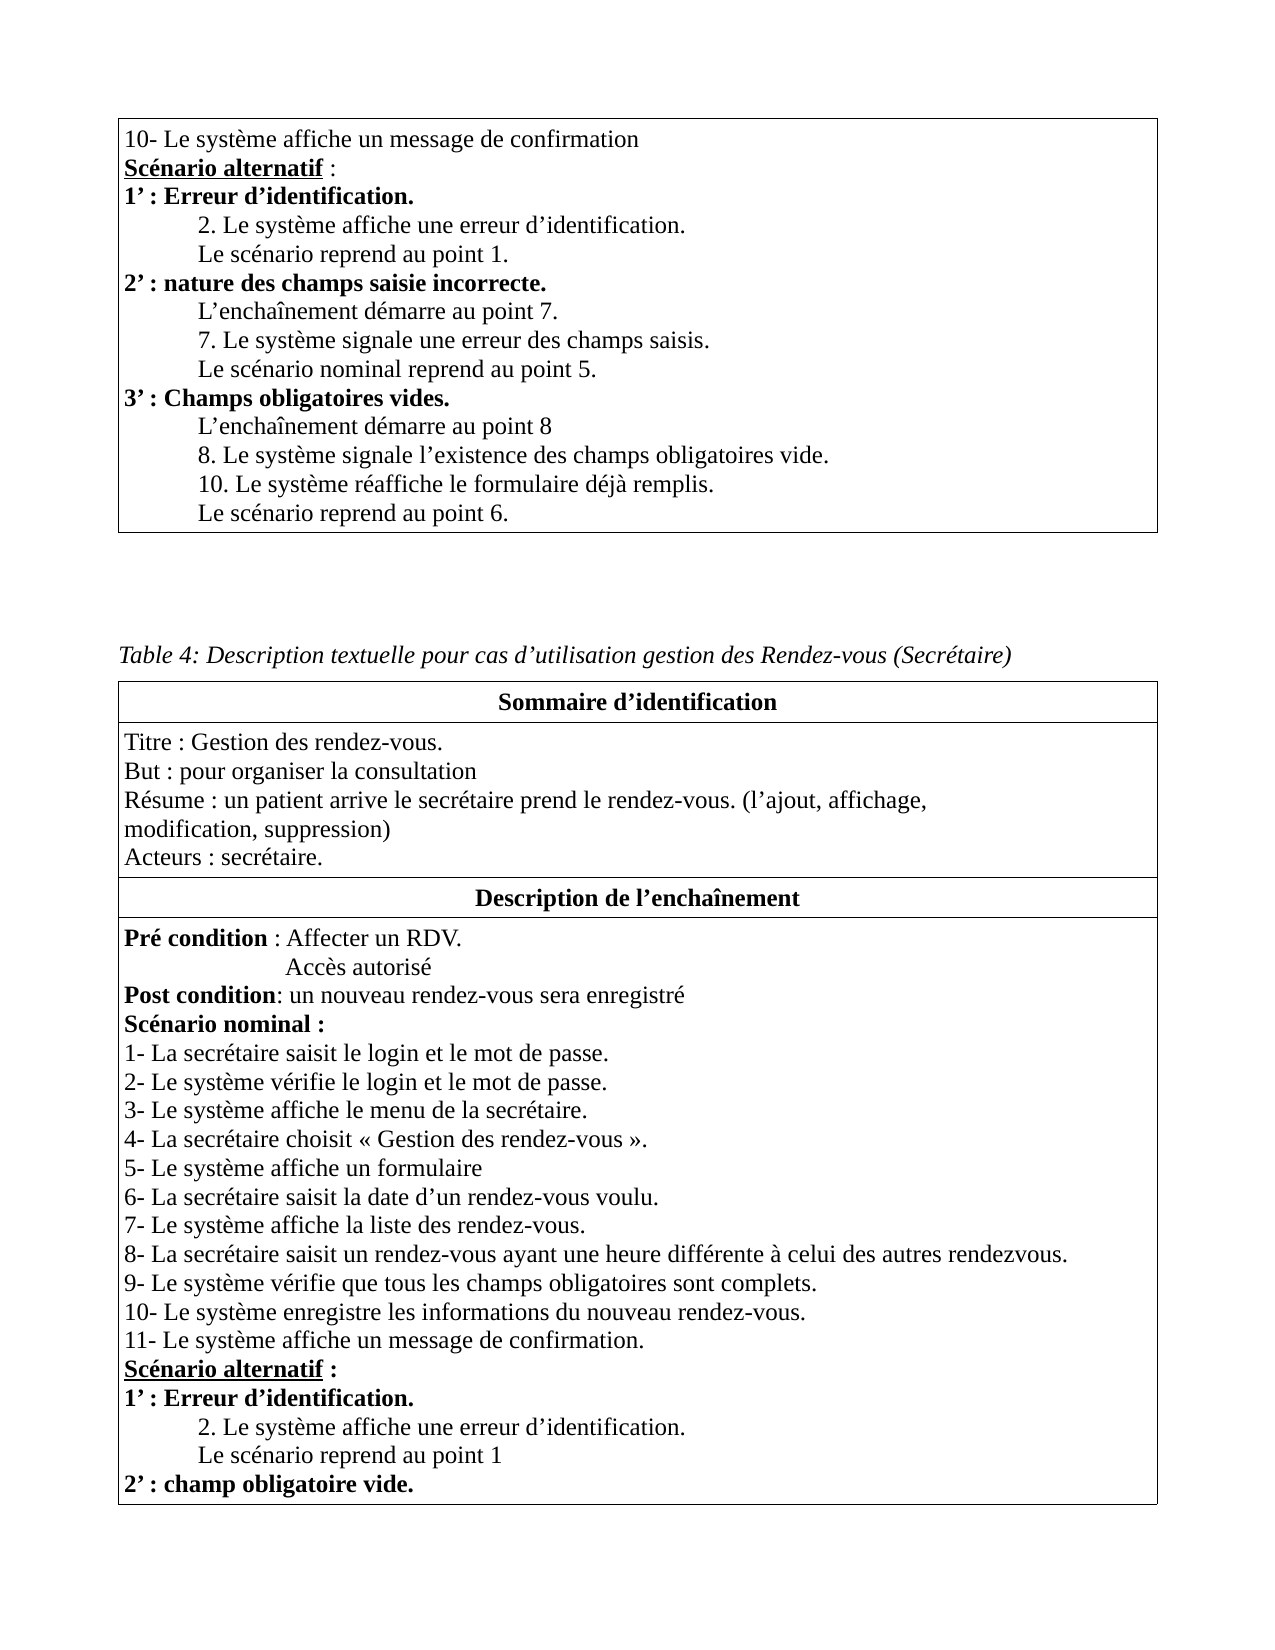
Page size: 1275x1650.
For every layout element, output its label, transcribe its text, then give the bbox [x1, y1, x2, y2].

table_cell Pré condition : Affecter un RDV. Accès autorisé Post condition: un nouveau rendez-vous sera enregistré Scénario nominal : 1- La secrétaire saisit le login et le mot de passe. 2- Le système vérifie le login et le mot de passe. 3- Le système affiche le menu de la secrétaire. 4- La secrétaire choisit « Gestion des rendez-vous ». 5- Le système affiche un formulaire 6- La secrétaire saisit la date d’un rendez-vous voulu. 7- Le système affiche la liste des rendez-vous. 8- La secrétaire saisit un rendez-vous ayant une heure différente à celui des autres rendezvous. 9- Le système vérifie que tous les champs obligatoires sont complets. 10- Le système enregistre les informations du nouveau rendez-vous. 11- Le système affiche un message de confirmation. Scénario alternatif : 1’ : Erreur d’identification. 2. Le système affiche une erreur d’identification. Le scénario reprend au point 1 2’ : champ obligatoire vide. [119, 918, 1157, 1504]
table_cell Description de l’enchaînement [119, 878, 1157, 917]
text Table 4: Description textuelle pour cas d’utilisation gestion des Rendez-vous (Secrétaire) [118, 640, 1157, 669]
table_cell 10- Le système affiche un message de confirmation Scénario alternatif : 1’ : Erreur d’identification. 2. Le système affiche une erreur d’identification. Le scénario reprend au point 1. 2’ : nature des champs saisie incorrecte. L’enchaînement démarre au point 7. 7. Le système signale une erreur des champs saisis. Le scénario nominal reprend au point 5. 3’ : Champs obligatoires vides. L’enchaînement démarre au point 8 8. Le système signale l’existence des champs obligatoires vide. 10. Le système réaffiche le formulaire déjà remplis. Le scénario reprend au point 6. [119, 119, 1157, 532]
table_cell Titre : Gestion des rendez-vous. But : pour organiser la consultation Résume : un patient arrive le secrétaire prend le rendez-vous. (l’ajout, affichage, modification, suppression) Acteurs : secrétaire. [119, 723, 1157, 877]
table_header Sommaire d’identification [119, 682, 1157, 722]
